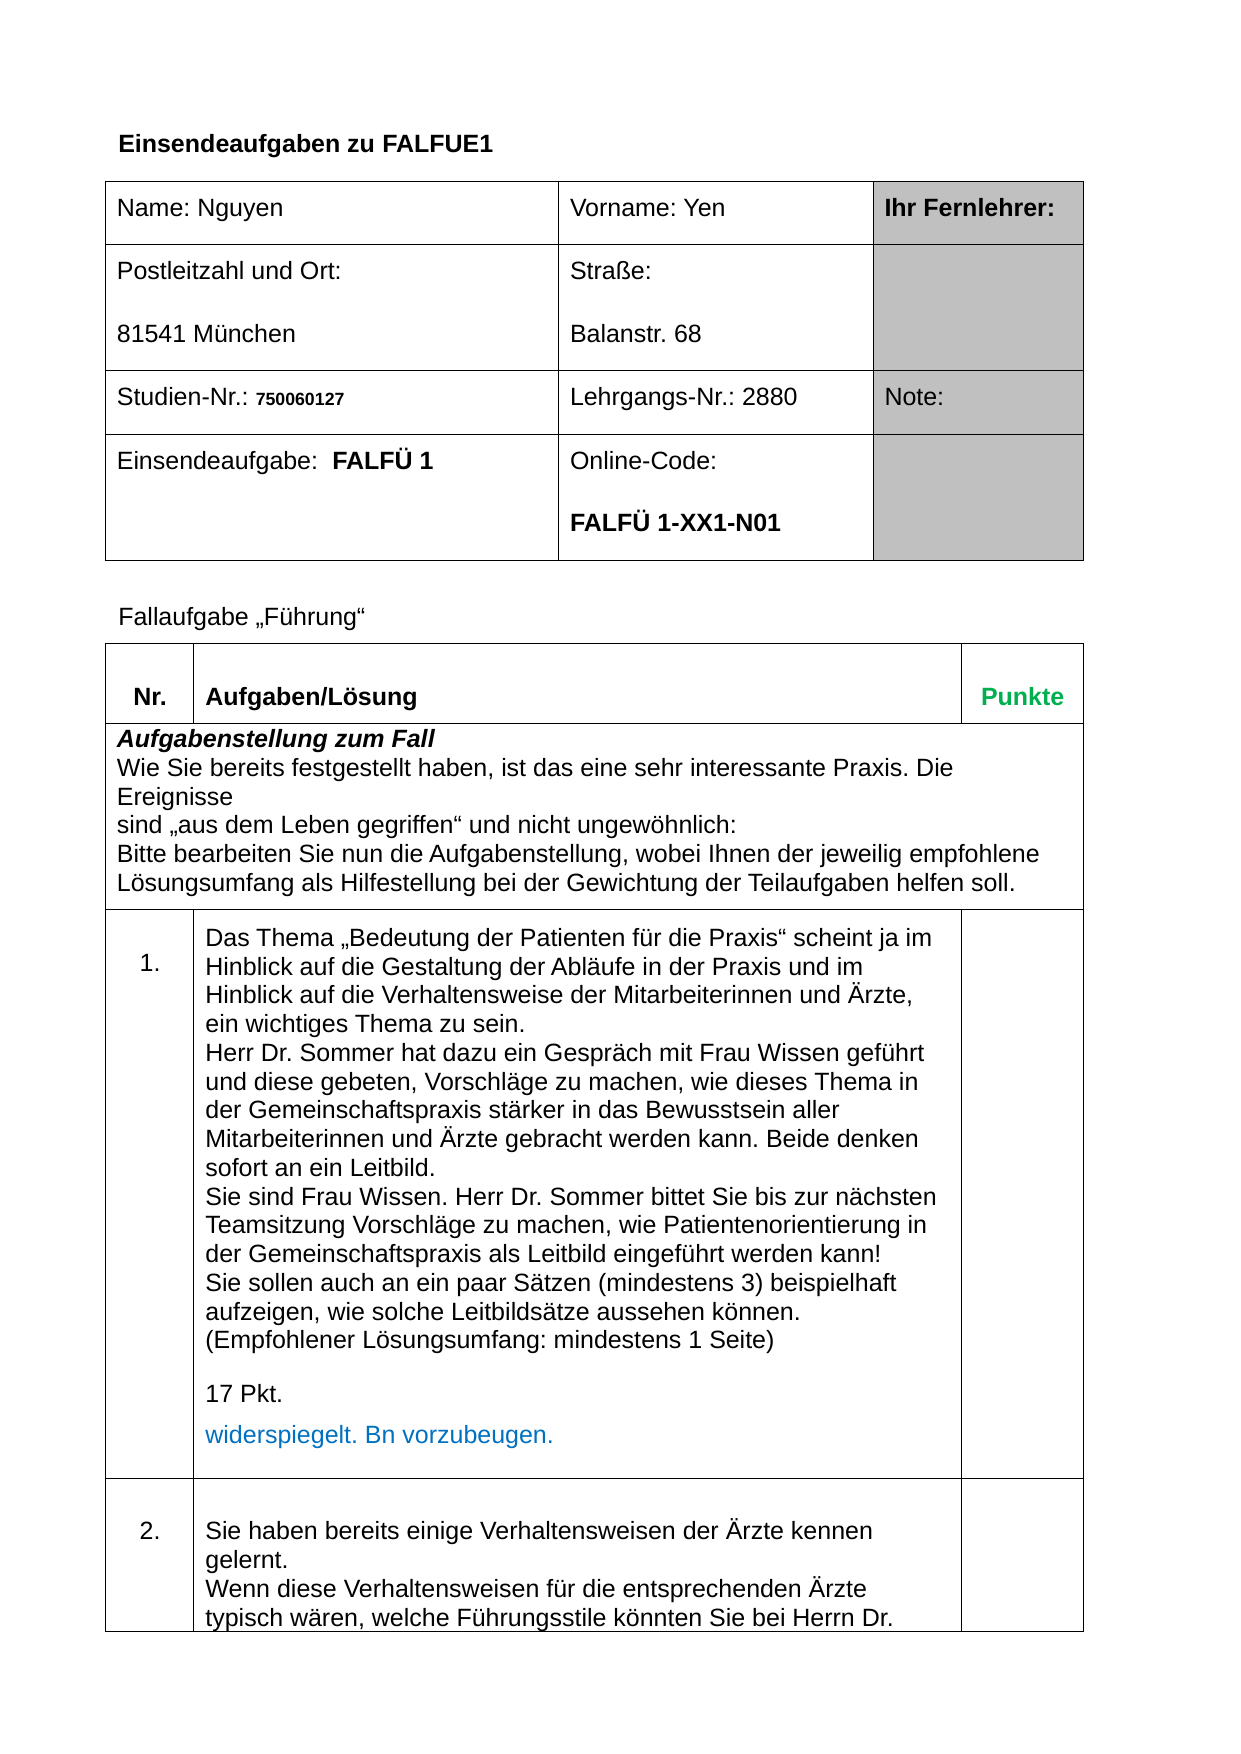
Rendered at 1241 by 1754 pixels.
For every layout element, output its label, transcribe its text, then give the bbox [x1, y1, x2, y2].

table_header Name: Nguyen [106, 182, 558, 244]
table_header Punkte [962, 644, 1083, 723]
table_header Nr. [106, 644, 193, 723]
table_cell Note: [874, 371, 1083, 434]
table_cell Online-Code: FALFÜ 1-XX1-N01 [559, 435, 873, 560]
table_cell [874, 435, 1083, 560]
table_cell Postleitzahl und Ort: 81541 München [106, 245, 558, 370]
text Einsendeaufgaben zu FALFUE1 [118, 118, 1122, 158]
table_header Vorname: Yen [559, 182, 873, 244]
table_cell [962, 910, 1083, 1478]
table_cell Studien-Nr.: 750060127 [106, 371, 558, 434]
table_cell Aufgabenstellung zum Fall Wie Sie bereits festgestellt haben, ist das eine sehr interessante Praxis. Die Ereignisse sind „aus dem Leben gegriffen“ und nicht ungewöhnlich: Bitte bearbeiten Sie nun die Aufgabenstellung, wobei Ihnen der jeweilig empfohlene Lösungsumfang als Hilfestellung bei der Gewichtung der Teilaufgaben helfen soll. [106, 724, 1083, 909]
table_cell Straße: Balanstr. 68 [559, 245, 873, 370]
table_cell 1. [106, 910, 193, 1478]
table_cell 2. [106, 1479, 193, 1631]
table_cell Sie haben bereits einige Verhaltensweisen der Ärzte kennen gelernt. Wenn diese Verhaltensweisen für die entsprechenden Ärzte typisch wären, welche Führungsstile könnten Sie bei Herrn Dr. [194, 1479, 961, 1631]
table_cell Lehrgangs-Nr.: 2880 [559, 371, 873, 434]
text Fallaufgabe „Führung“ [118, 602, 1122, 631]
table_cell [874, 245, 1083, 370]
table_header Aufgaben/Lösung [194, 644, 961, 723]
table_cell Das Thema „Bedeutung der Patienten für die Praxis“ scheint ja im Hinblick auf die Gestaltung der Abläufe in der Praxis und im Hinblick auf die Verhaltensweise der Mitarbeiterinnen und Ärzte, ein wichtiges Thema zu sein. Herr Dr. Sommer hat dazu ein Gespräch mit Frau Wissen geführt und diese gebeten, Vorschläge zu machen, wie dieses Thema in der Gemeinschaftspraxis stärker in das Bewusstsein aller Mitarbeiterinnen und Ärzte gebracht werden kann. Beide denken sofort an ein Leitbild. Sie sind Frau Wissen. Herr Dr. Sommer bittet Sie bis zur nächsten Teamsitzung Vorschläge zu machen, wie Patientenorientierung in der Gemeinschaftspraxis als Leitbild eingeführt werden kann! Sie sollen auch an ein paar Sätzen (mindestens 3) beispielhaft aufzeigen, wie solche Leitbildsätze aussehen können. (Empfohlener Lösungsumfang: mindestens 1 Seite) 17 Pkt. widerspiegelt. Bn vorzubeugen. [194, 910, 961, 1478]
table_header Ihr Fernlehrer: [874, 182, 1083, 244]
table_cell [962, 1479, 1083, 1631]
table_cell Einsendeaufgabe: FALFÜ 1 [106, 435, 558, 560]
